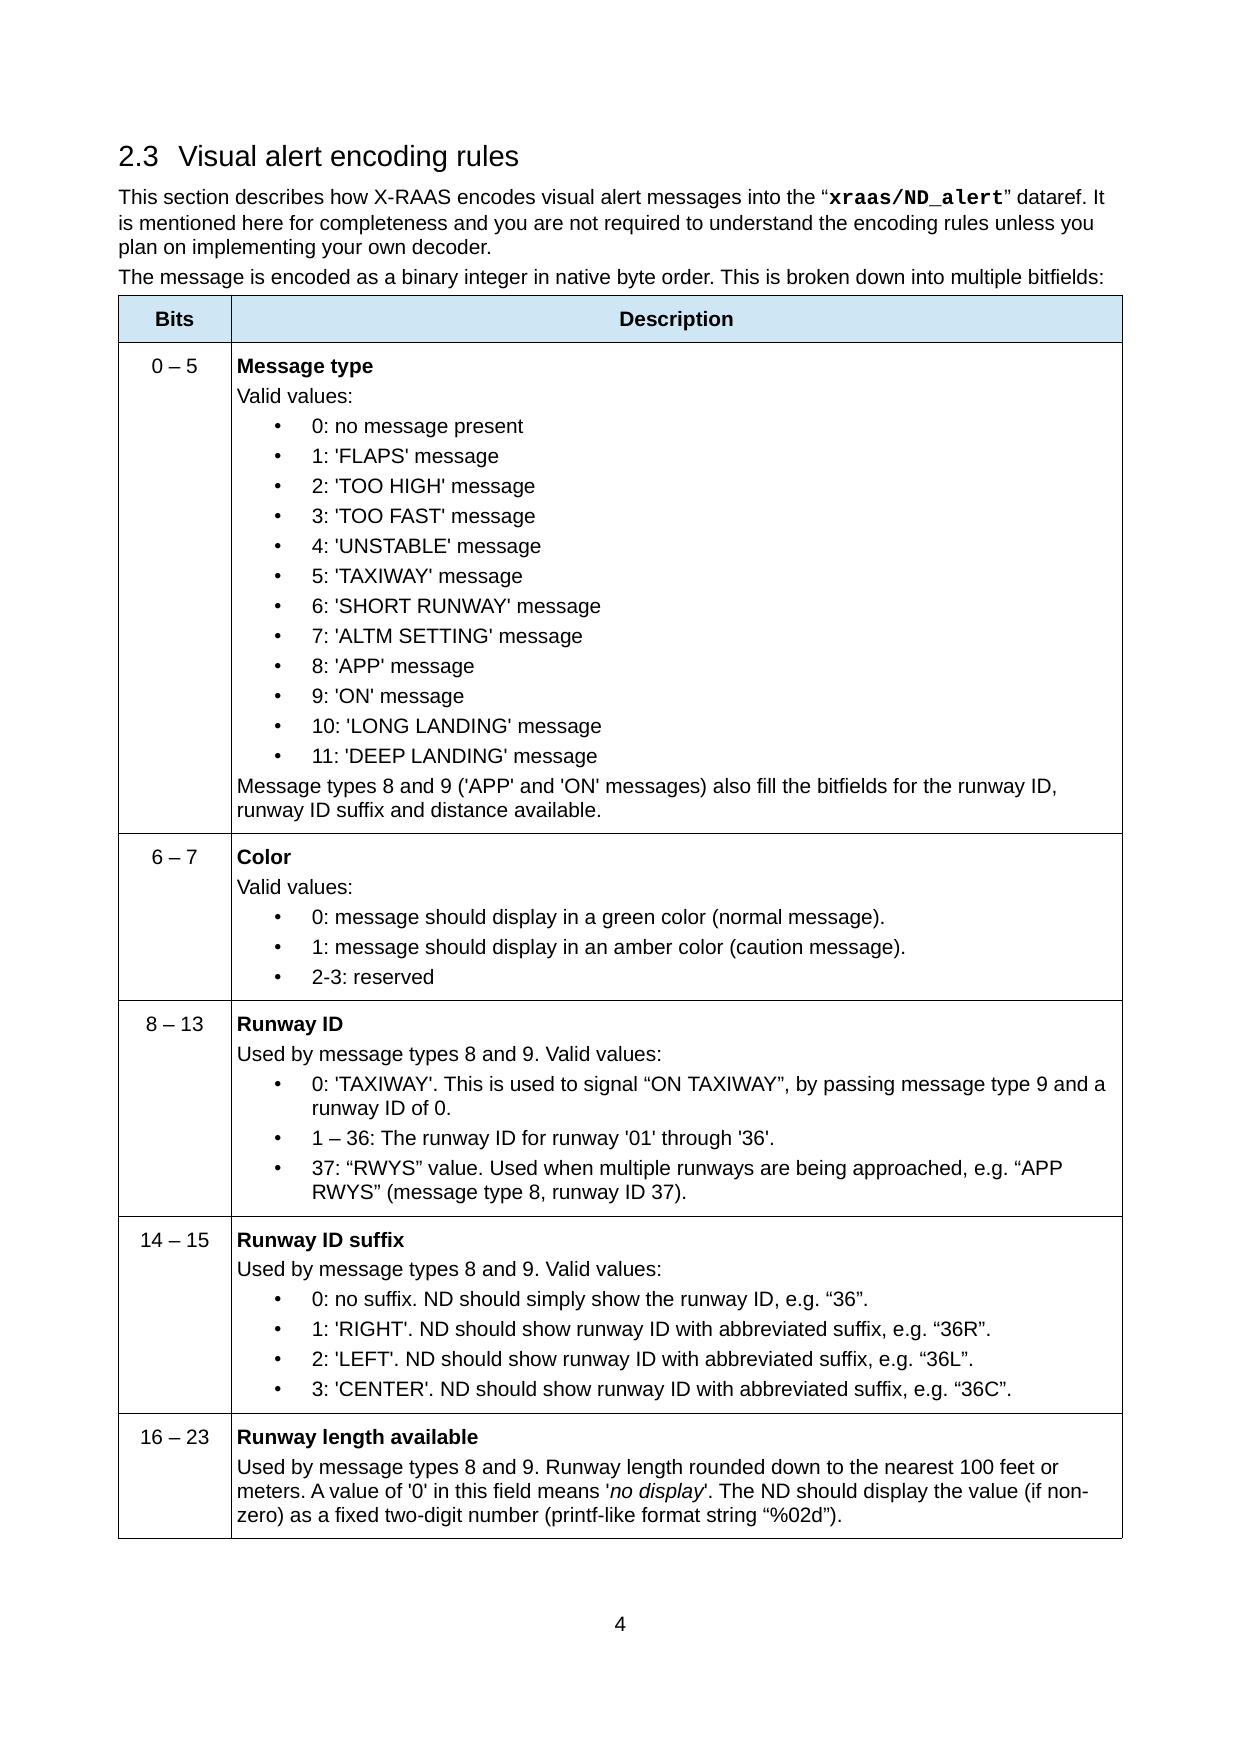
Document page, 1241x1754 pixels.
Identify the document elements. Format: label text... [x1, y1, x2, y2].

table_cell Message type Valid values: 0: no message present 1: 'FLAPS' message 2: 'TOO HIGH' message 3: 'TOO FAST' message 4: 'UNSTABLE' message 5: 'TAXIWAY' message 6: 'SHORT RUNWAY' message 7: 'ALTM SETTING' message 8: 'APP' message 9: 'ON' message 10: 'LONG LANDING' message 11: 'DEEP LANDING' message Message types 8 and 9 ('APP' and 'ON' messages) also fill the bitfields for the runway ID, runway ID suffix and distance available. [232, 343, 1122, 833]
table_cell 0 – 5 [119, 343, 231, 833]
table_cell 6 – 7 [119, 834, 231, 1000]
table_header Description [232, 296, 1122, 342]
table_cell 8 – 13 [119, 1001, 231, 1216]
table_cell 14 – 15 [119, 1217, 231, 1413]
text The message is encoded as a binary integer in native byte order. This is broken down into multiple bitfields: [118, 265, 1122, 289]
table_cell Runway ID Used by message types 8 and 9. Valid values: 0: 'TAXIWAY'. This is used to signal “ON TAXIWAY”, by passing message type 9 and a runway ID of 0. 1 – 36: The runway ID for runway '01' through '36'. 37: “RWYS” value. Used when multiple runways are being approached, e.g. “APP RWYS” (message type 8, runway ID 37). [232, 1001, 1122, 1216]
text This section describes how X-RAAS encodes visual alert messages into the “xraas/ND_alert” dataref. It is mentioned here for completeness and you are not required to understand the encoding rules unless you plan on implementing your own decoder. [118, 185, 1122, 259]
table_cell Color Valid values: 0: message should display in a green color (normal message). 1: message should display in an amber color (caution message). 2-3: reserved [232, 834, 1122, 1000]
table_cell Runway length available Used by message types 8 and 9. Runway length rounded down to the nearest 100 feet or meters. A value of '0' in this field means 'no display'. The ND should display the value (if non-zero) as a fixed two-digit number (printf-like format string “%02d”). [232, 1414, 1122, 1538]
table_cell 16 – 23 [119, 1414, 231, 1538]
subtitle Visual alert encoding rules [118, 139, 1122, 172]
table_header Bits [119, 296, 231, 342]
table_cell Runway ID suffix Used by message types 8 and 9. Valid values: 0: no suffix. ND should simply show the runway ID, e.g. “36”. 1: 'RIGHT'. ND should show runway ID with abbreviated suffix, e.g. “36R”. 2: 'LEFT'. ND should show runway ID with abbreviated suffix, e.g. “36L”. 3: 'CENTER'. ND should show runway ID with abbreviated suffix, e.g. “36C”. [232, 1217, 1122, 1413]
